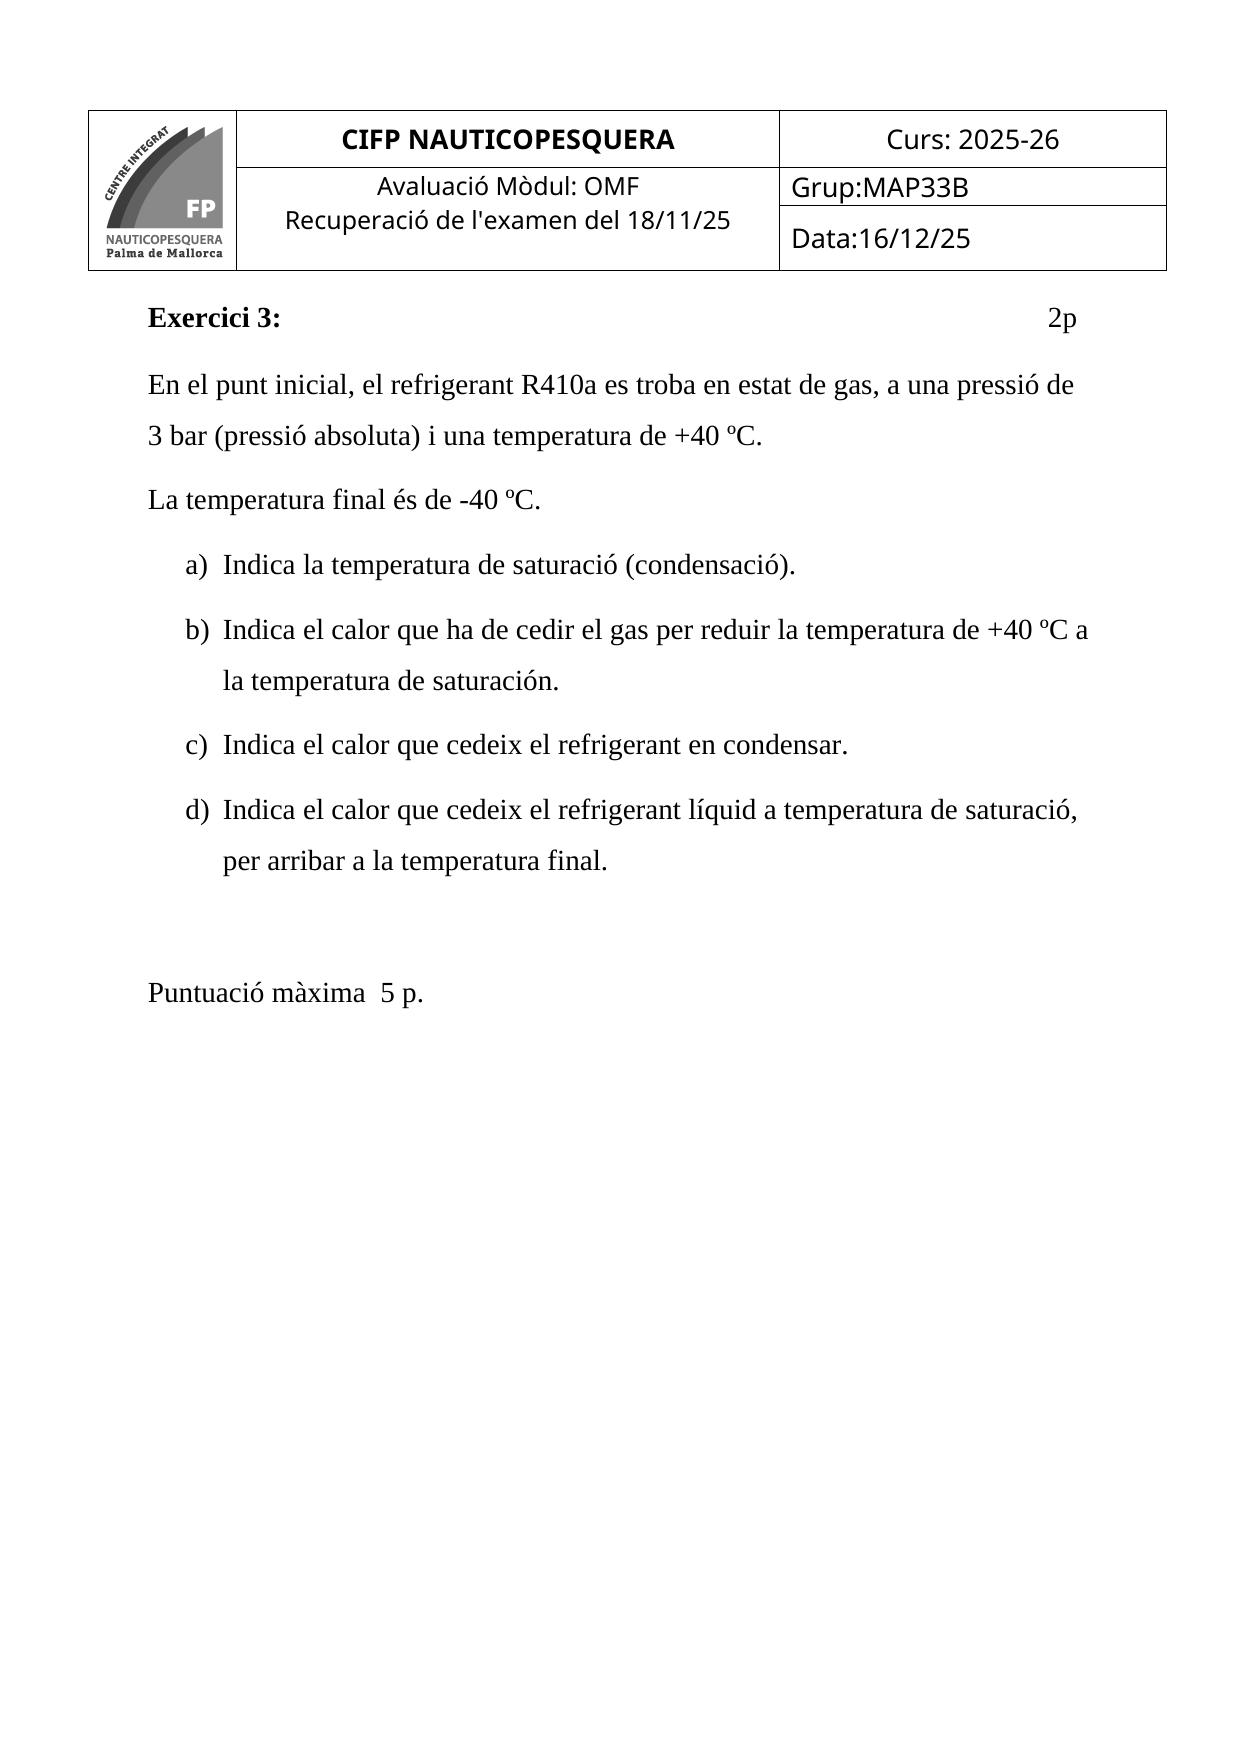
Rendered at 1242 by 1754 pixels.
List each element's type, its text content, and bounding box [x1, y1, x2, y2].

text En el punt inicial, el refrigerant R410a es troba en estat de gas, a una pressió de 3 bar (pressió absoluta) i una temperatura de +40 ºC. [148, 367, 1094, 451]
text Puntuació màxima 5 p. [148, 975, 1094, 1008]
list Indica el calor que cedeix el refrigerant en condensar. [185, 727, 1094, 761]
list Indica la temperatura de saturació (condensació). [185, 547, 1094, 581]
text Exercici 3: 2p [148, 300, 1094, 334]
list Indica el calor que ha de cedir el gas per reduir la temperatura de +40 ºC a la temperatura de saturación. [185, 612, 1094, 696]
picture [100, 116, 229, 265]
list Indica el calor que cedeix el refrigerant líquid a temperatura de saturació, per arribar a la temperatura final. [185, 792, 1094, 876]
text La temperatura final és de -40 ºC. [148, 482, 1094, 516]
